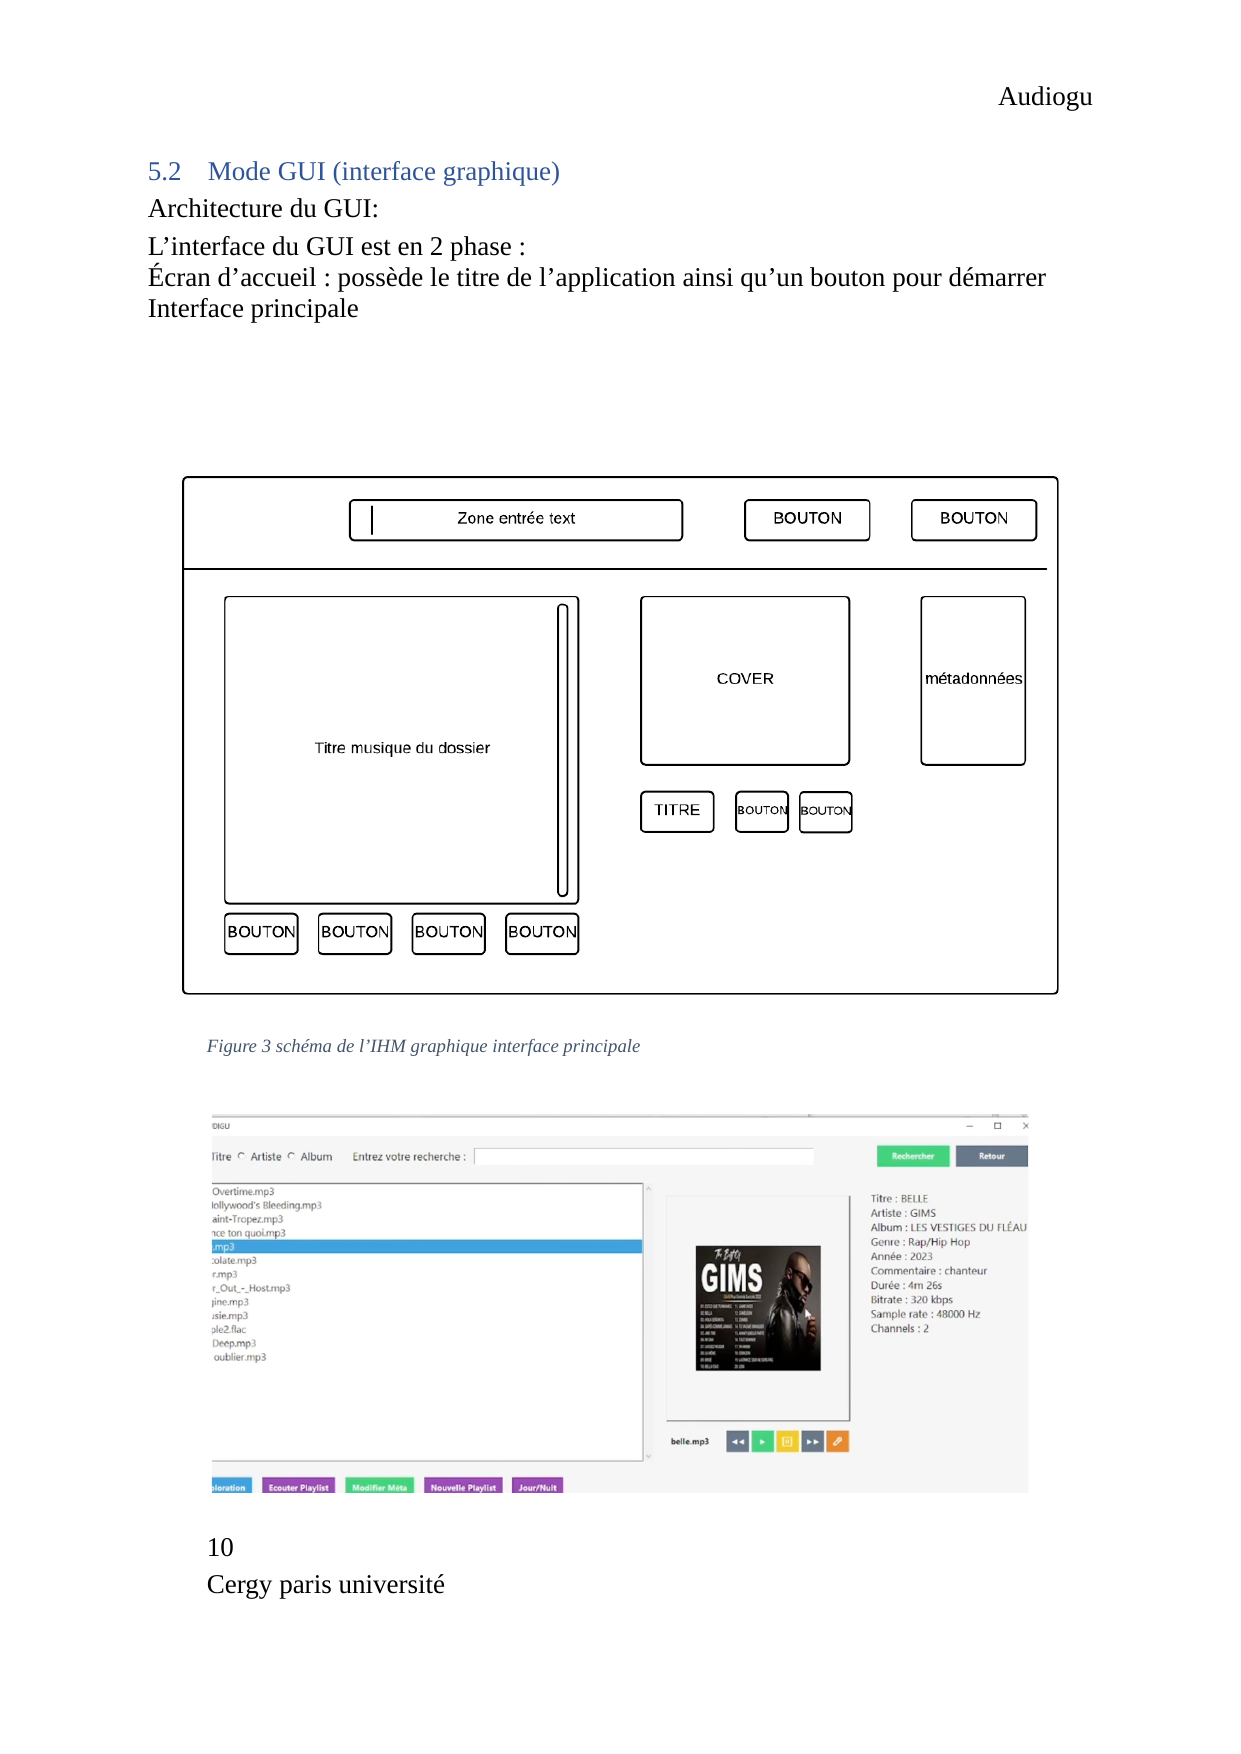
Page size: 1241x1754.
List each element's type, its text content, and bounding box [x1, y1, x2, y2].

text L’interface du GUI est en 2 phase : Écran d’accueil : possède le titre de l’application ainsi qu’un bouton pour démarrer Interface principale [148, 229, 1093, 323]
picture [147, 441, 1093, 1029]
text Architecture du GUI: [148, 192, 1093, 223]
text Figure 3 schéma de l’IHM graphique interface principale [148, 1035, 1093, 1056]
picture [211, 1114, 1029, 1493]
subtitle Mode GUI (interface graphique) [148, 155, 1093, 186]
